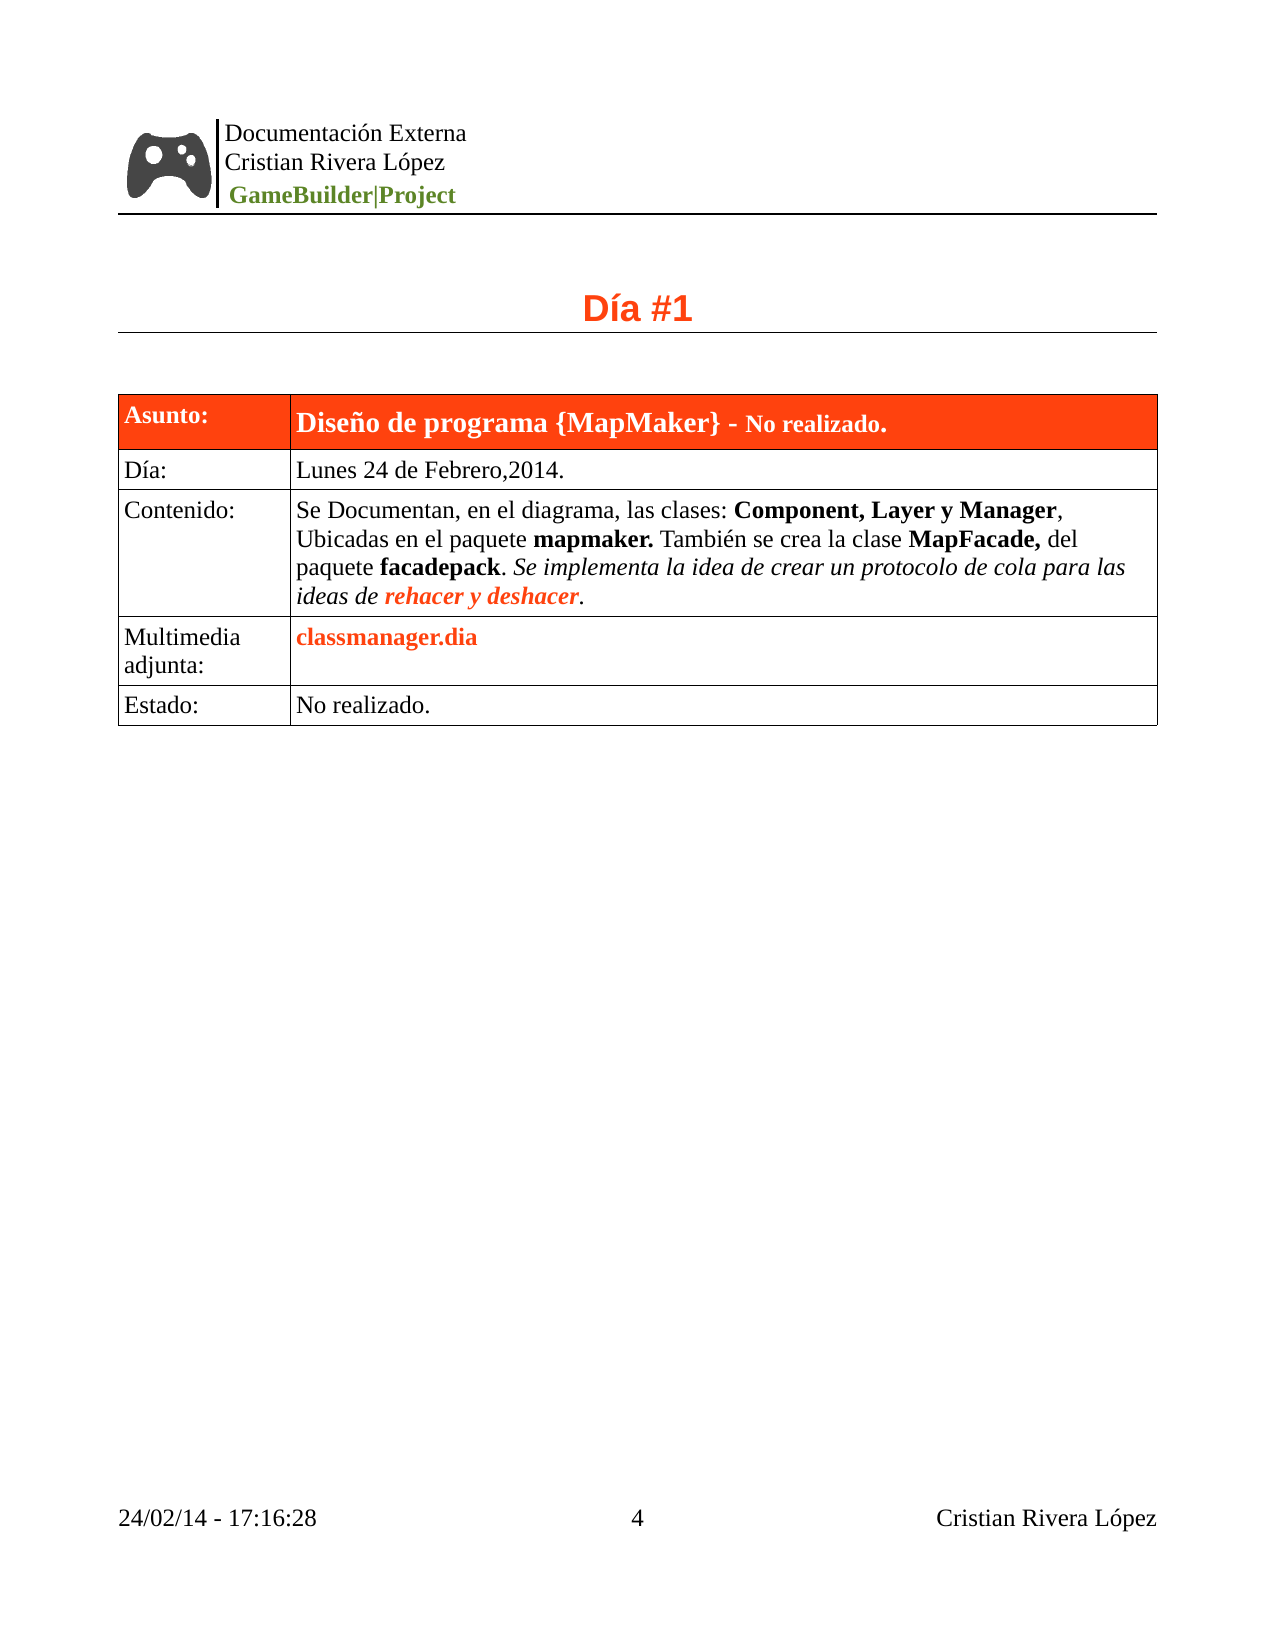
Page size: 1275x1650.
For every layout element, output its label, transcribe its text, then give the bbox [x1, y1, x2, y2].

table_cell Día: [119, 450, 290, 489]
table_cell Se Documentan, en el diagrama, las clases: Component, Layer y Manager, Ubicadas en el paquete mapmaker. También se crea la clase MapFacade, del paquete facadepack. Se implementa la idea de crear un protocolo de cola para las ideas de rehacer y deshacer. [291, 490, 1157, 616]
table_header Diseño de programa {MapMaker} - No realizado. [291, 395, 1157, 449]
table_cell No realizado. [291, 686, 1157, 725]
table_cell classmanager.dia [291, 617, 1157, 685]
table_cell Lunes 24 de Febrero,2014. [291, 450, 1157, 489]
table_cell Contenido: [119, 490, 290, 616]
table_header Asunto: [119, 395, 290, 449]
table_cell Estado: [119, 686, 290, 725]
table_cell Multimedia adjunta: [119, 617, 290, 685]
picture [120, 127, 216, 207]
subtitle Día #1 [118, 283, 1157, 332]
